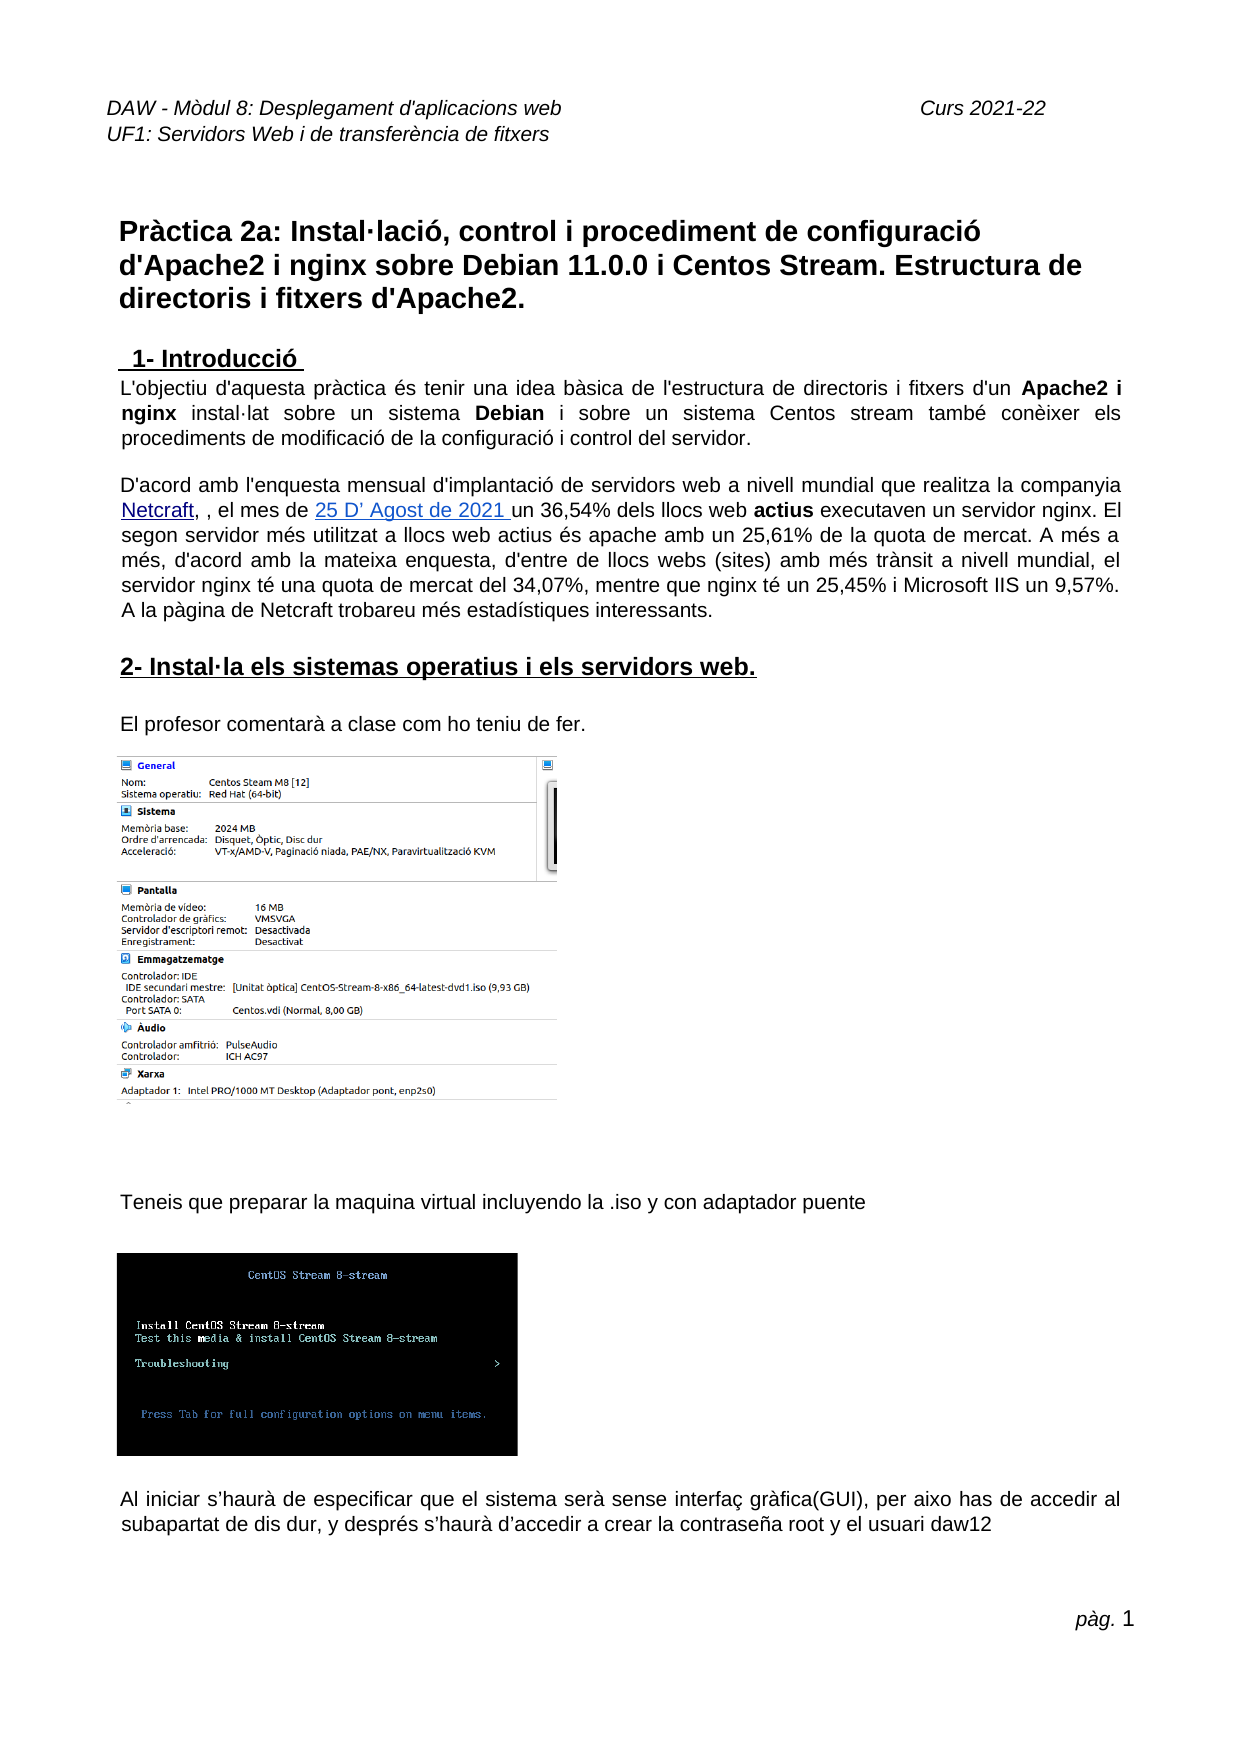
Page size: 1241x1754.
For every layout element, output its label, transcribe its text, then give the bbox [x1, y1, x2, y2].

text Pràctica 2a: Instal·lació, control i procediment de configuració d'Apache2 i nginx sobre Debian 11.0.0 i Centos Stream. Estructura de directoris i fitxers d'Apache2. [118, 214, 1123, 315]
text D'acord amb l'enquesta mensual d'implantació de servidors web a nivell mundial que realitza la companyia Netcraft, , el mes de 25 D’ Agost de 2021 un 36,54% dels llocs web actius executaven un servidor nginx. El segon servidor més utilitzat a llocs web actius és apache amb un 25,61% de la quota de mercat. A més a més, d'acord amb la mateixa enquesta, d'entre de llocs webs (sites) amb més trànsit a nivell mundial, el servidor nginx té una quota de mercat del 34,07%, mentre que nginx té un 25,45% i Microsoft IIS un 9,57%. A la pàgina de Netcraft trobareu més estadístiques interessants. [120, 473, 1122, 622]
picture [116, 1253, 518, 1456]
picture [116, 756, 557, 1104]
text L'objectiu d'aquesta pràctica és tenir una idea bàsica de l'estructura de directoris i fitxers d'un Apache2 i nginx instal·lat sobre un sistema Debian i sobre un sistema Centos stream també conèixer els procediments de modificació de la configuració i control del servidor. [120, 376, 1122, 449]
text El profesor comentarà a clase com ho teniu de fer. [120, 711, 1122, 735]
text 2- Instal·la els sistemas operatius i els servidors web. [120, 652, 1122, 681]
text Teneis que preparar la maquina virtual incluyendo la .iso y con adaptador puente [120, 1189, 1122, 1213]
text Al iniciar s’haurà de especificar que el sistema serà sense interfaç gràfica(GUI), per aixo has de accedir al subapartat de dis dur, y després s’haurà d’accedir a crear la contraseña root y el usuari daw12 [120, 1244, 1122, 1536]
subtitle 1- Introducció [118, 344, 1123, 373]
